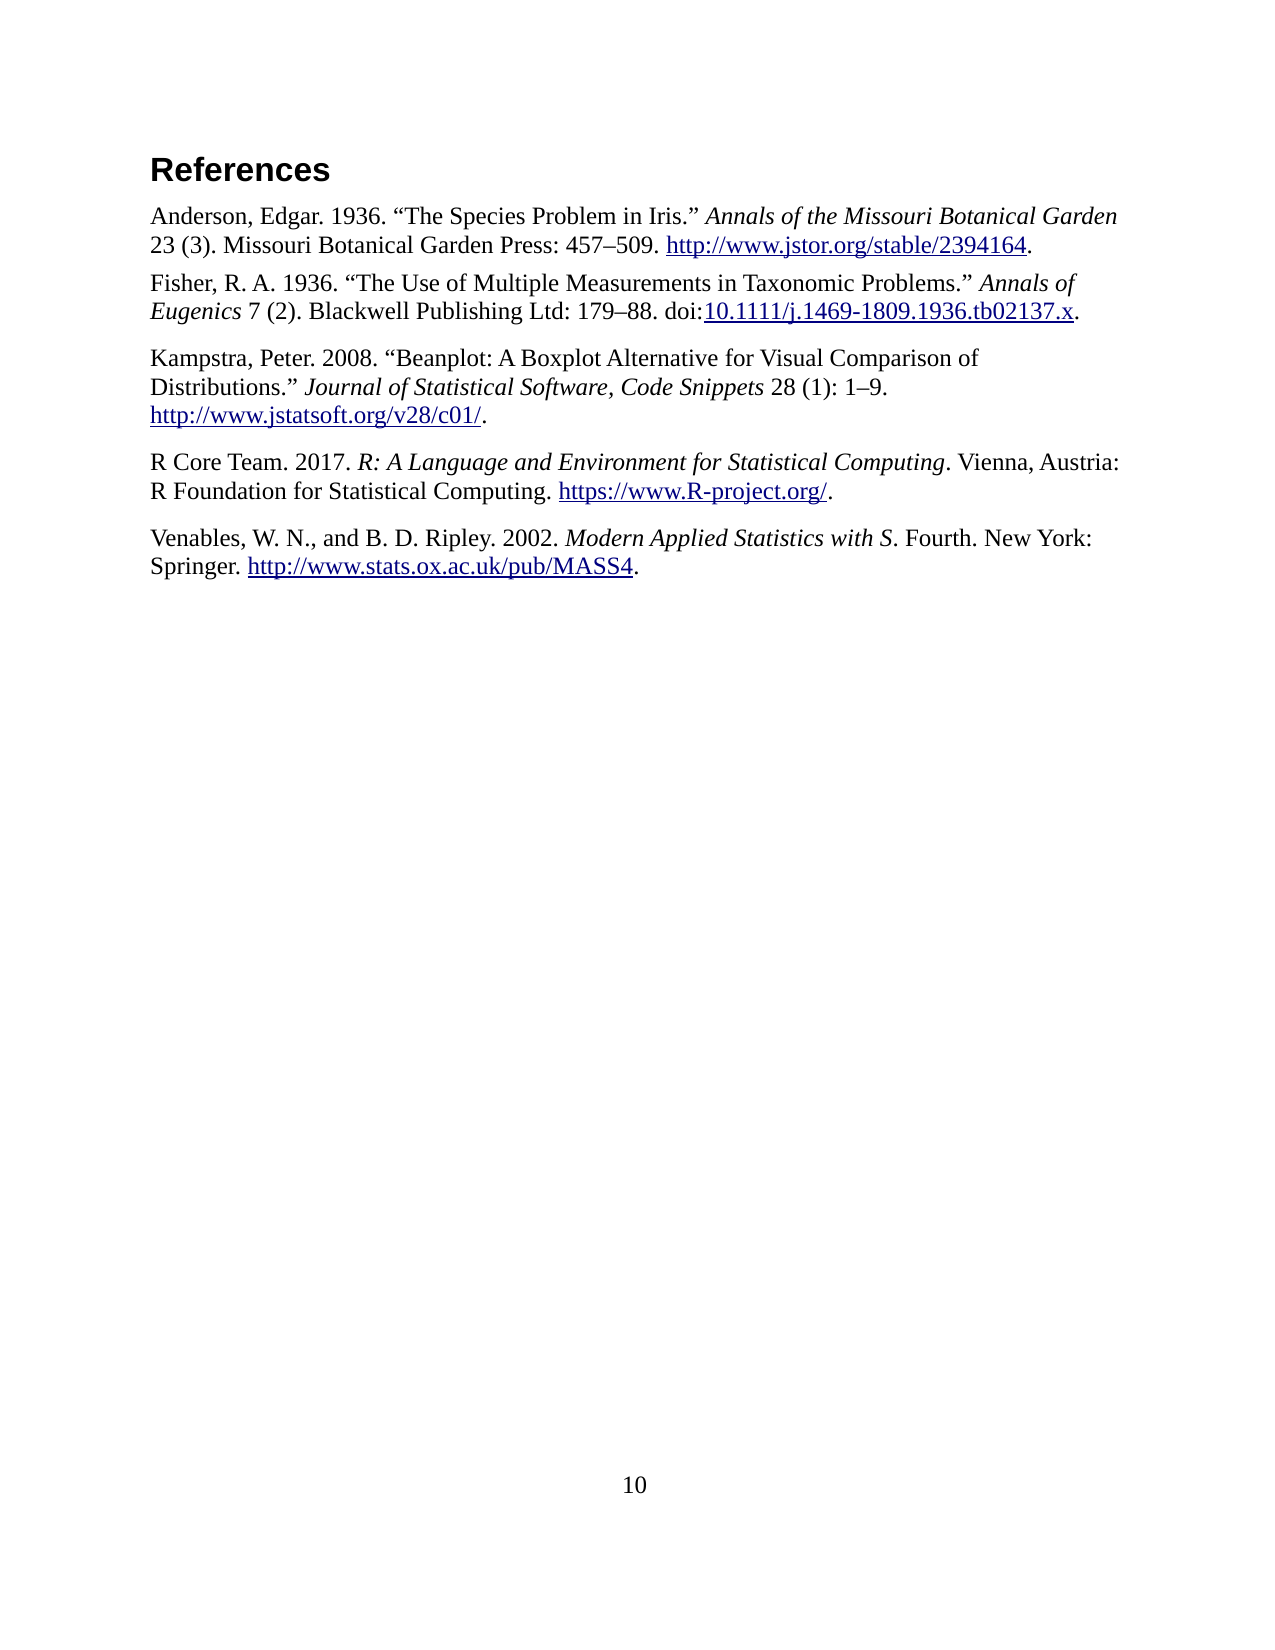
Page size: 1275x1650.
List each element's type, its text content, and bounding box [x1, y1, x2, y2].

text Venables, W. N., and B. D. Ripley. 2002. Modern Applied Statistics with S. Fourth. New York: Springer. http://www.stats.ox.ac.uk/pub/MASS4. [150, 523, 1125, 580]
text Anderson, Edgar. 1936. “The Species Problem in Iris.” Annals of the Missouri Botanical Garden 23 (3). Missouri Botanical Garden Press: 457–509. http://www.jstor.org/stable/2394164. [150, 201, 1125, 259]
text Kampstra, Peter. 2008. “Beanplot: A Boxplot Alternative for Visual Comparison of Distributions.” Journal of Statistical Software, Code Snippets 28 (1): 1–9. http://www.jstatsoft.org/v28/c01/. [150, 343, 1125, 429]
subtitle References [150, 150, 1125, 189]
text Fisher, R. A. 1936. “The Use of Multiple Measurements in Taxonomic Problems.” Annals of Eugenics 7 (2). Blackwell Publishing Ltd: 179–88. doi:10.1111/j.1469-1809.1936.tb02137.x. [150, 268, 1125, 325]
text R Core Team. 2017. R: A Language and Environment for Statistical Computing. Vienna, Austria: R Foundation for Statistical Computing. https://www.R-project.org/. [150, 447, 1125, 505]
